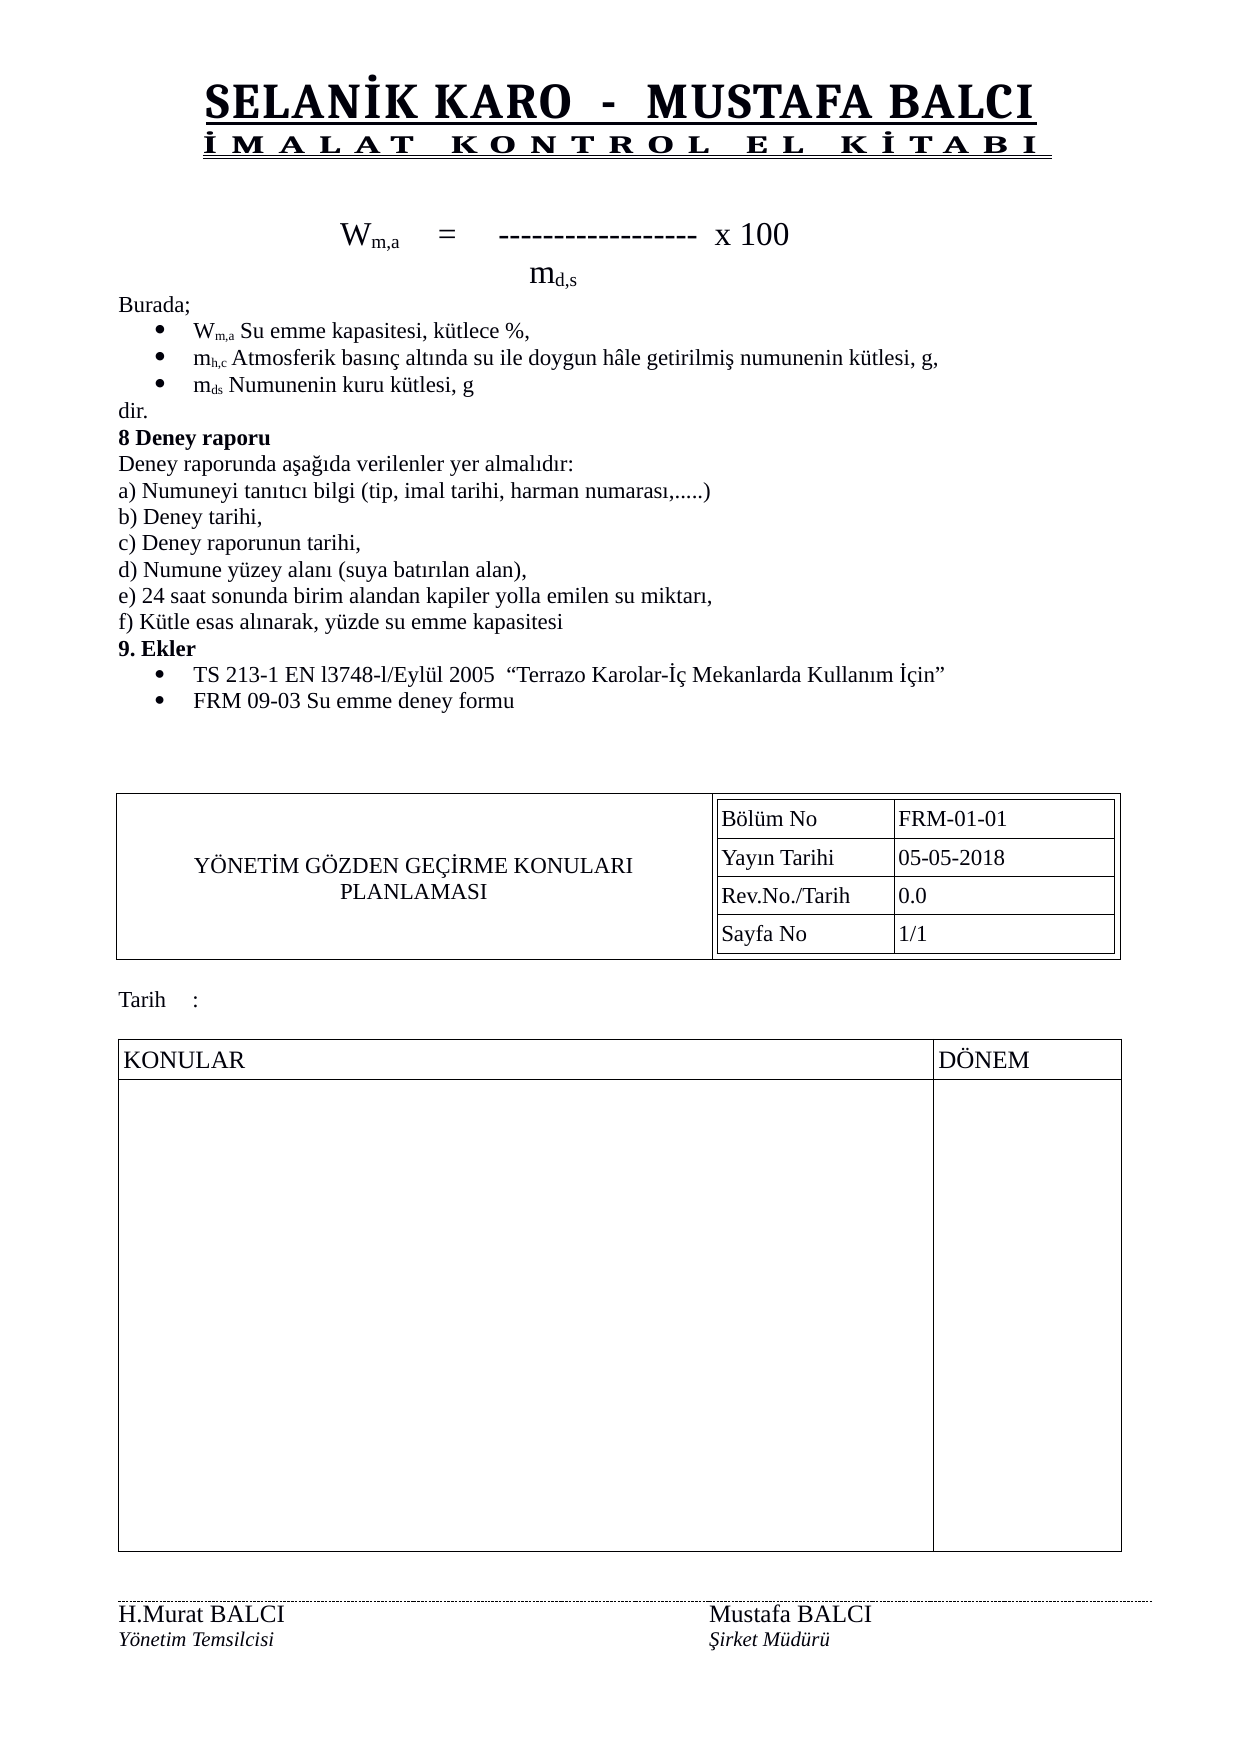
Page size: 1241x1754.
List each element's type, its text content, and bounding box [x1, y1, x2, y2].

text 8 Deney raporu [118, 424, 1122, 450]
text dir. [118, 398, 1122, 424]
list Wm,a Su emme kapasitesi, kütlece %, [156, 317, 1122, 344]
text Burada; [118, 291, 1122, 317]
list FRM 09-03 Su emme deney formu [156, 687, 1122, 714]
table_cell Rev.No./Tarih [718, 877, 894, 914]
table_header DÖNEM [934, 1040, 1121, 1079]
text f) Kütle esas alınarak, yüzde su emme kapasitesi [118, 608, 1122, 635]
text 9. Ekler [118, 635, 1122, 661]
table_cell 05-05-2018 [895, 839, 1114, 876]
table_cell Sayfa No [718, 915, 894, 952]
list TS 213-1 EN l3748-l/Eylül 2005 “Terrazo Karolar-İç Mekanlarda Kullanım İçin” [156, 661, 1122, 687]
text md,s [118, 253, 1122, 291]
text Deney raporunda aşağıda verilenler yer almalıdır: [118, 450, 1122, 477]
table_cell [934, 1080, 1121, 1551]
text Wm,a = ------------------ x 100 [118, 214, 1122, 253]
table_header YÖNETİM GÖZDEN GEÇİRME KONULARI PLANLAMASI [117, 794, 712, 959]
table_cell 1/1 [895, 915, 1114, 952]
table_cell [119, 1080, 933, 1551]
text b) Deney tarihi, [118, 503, 1122, 529]
list mds Numunenin kuru kütlesi, g [156, 371, 1122, 398]
table_header [713, 794, 1120, 959]
text a) Numuneyi tanıtıcı bilgi (tip, imal tarihi, harman numarası,.....) [118, 477, 1122, 503]
table_header Bölüm No [718, 800, 894, 837]
text e) 24 saat sonunda birim alandan kapiler yolla emilen su miktarı, [118, 582, 1122, 608]
text c) Deney raporunun tarihi, [118, 529, 1122, 556]
list mh,c Atmosferik basınç altında su ile doygun hâle getirilmiş numunenin kütlesi, g, [156, 344, 1122, 371]
text Tarih : [118, 986, 1122, 1012]
table_cell 0.0 [895, 877, 1114, 914]
text d) Numune yüzey alanı (suya batırılan alan), [118, 556, 1122, 582]
table_header KONULAR [119, 1040, 933, 1079]
table_header FRM-01-01 [895, 800, 1114, 837]
table_cell Yayın Tarihi [718, 839, 894, 876]
